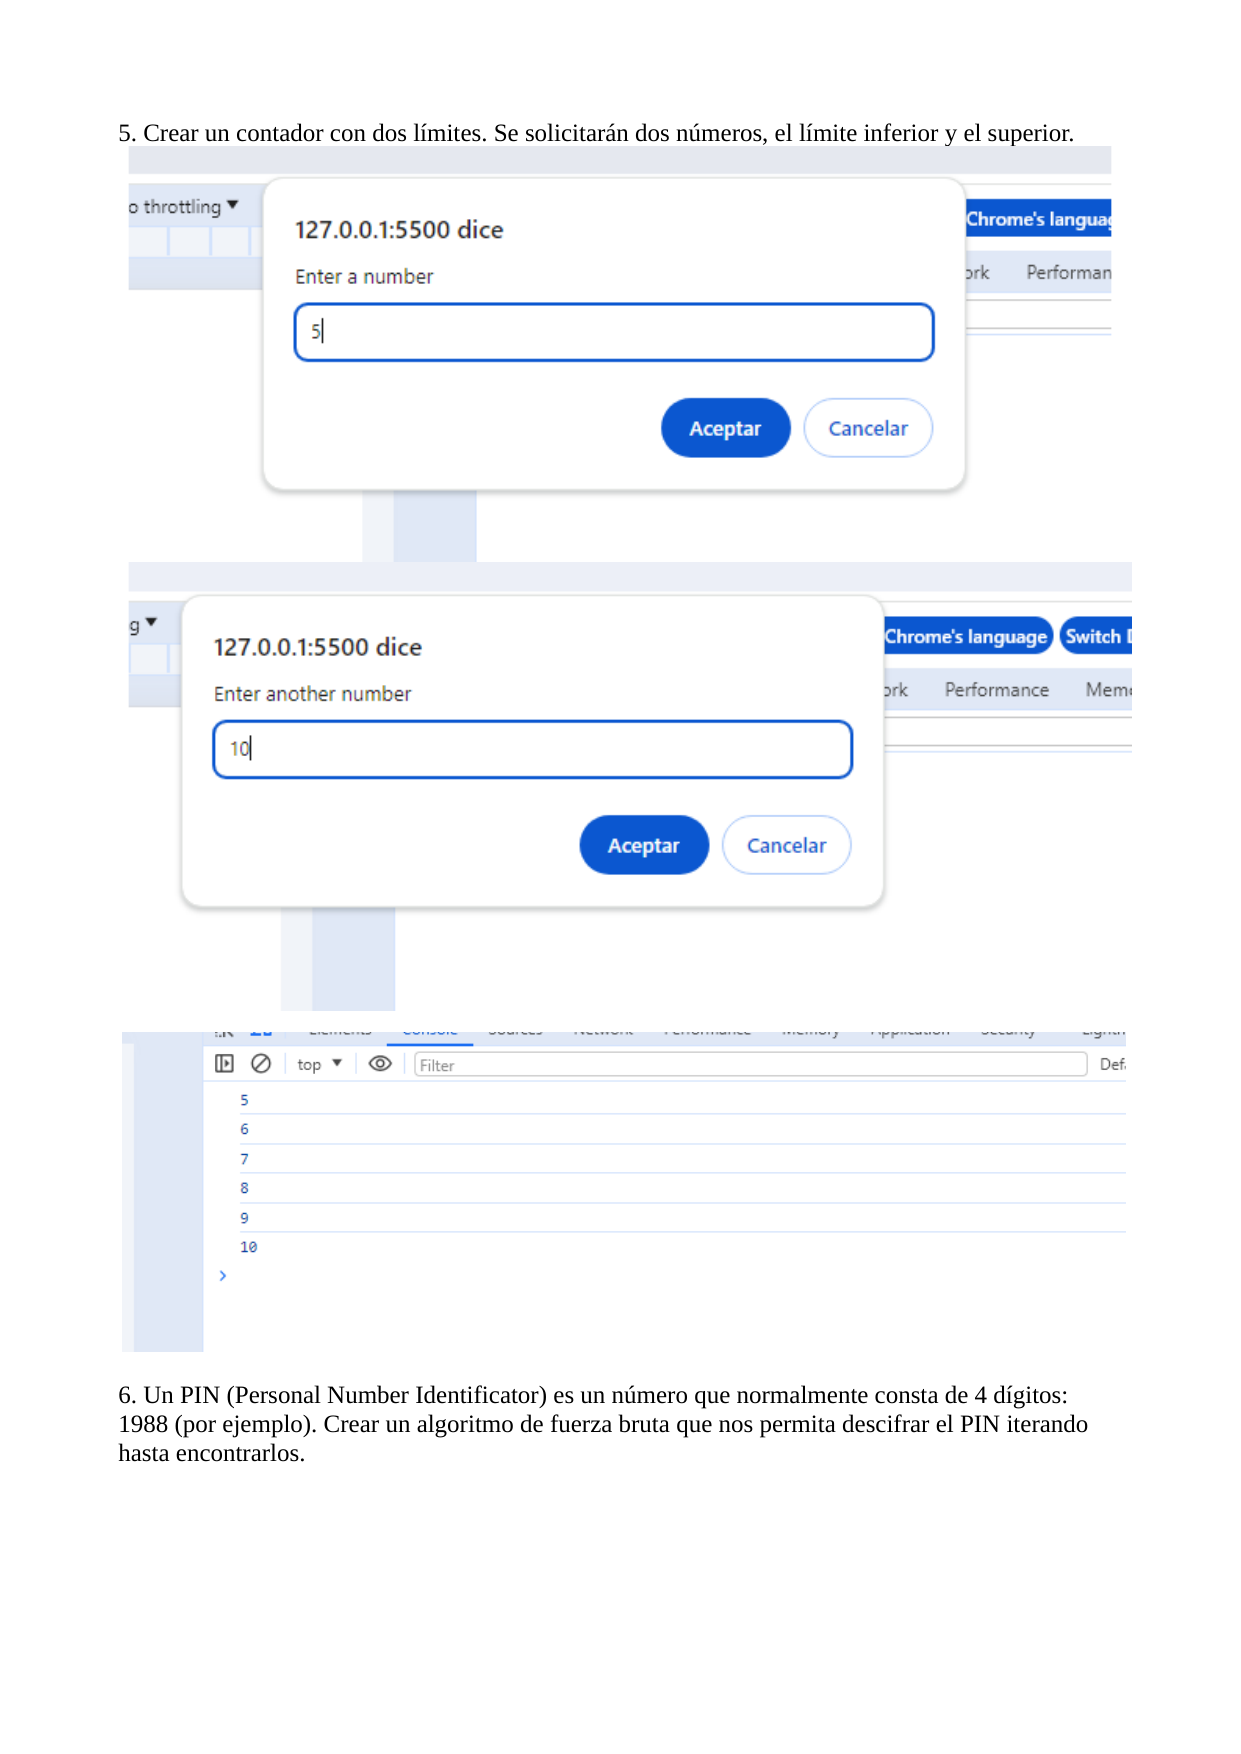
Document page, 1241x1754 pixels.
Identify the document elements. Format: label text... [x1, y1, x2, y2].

text 5. Crear un contador con dos límites. Se solicitarán dos números, el límite inferior y el superior. [118, 118, 1122, 147]
text 6. Un PIN (Personal Number Identificator) es un número que normalmente consta de 4 dígitos: 1988 (por ejemplo). Crear un algoritmo de fuerza bruta que nos permita descifrar el PIN iterando hasta encontrarlos. [118, 1380, 1122, 1467]
picture [122, 1032, 1126, 1352]
picture [128, 146, 1132, 1011]
